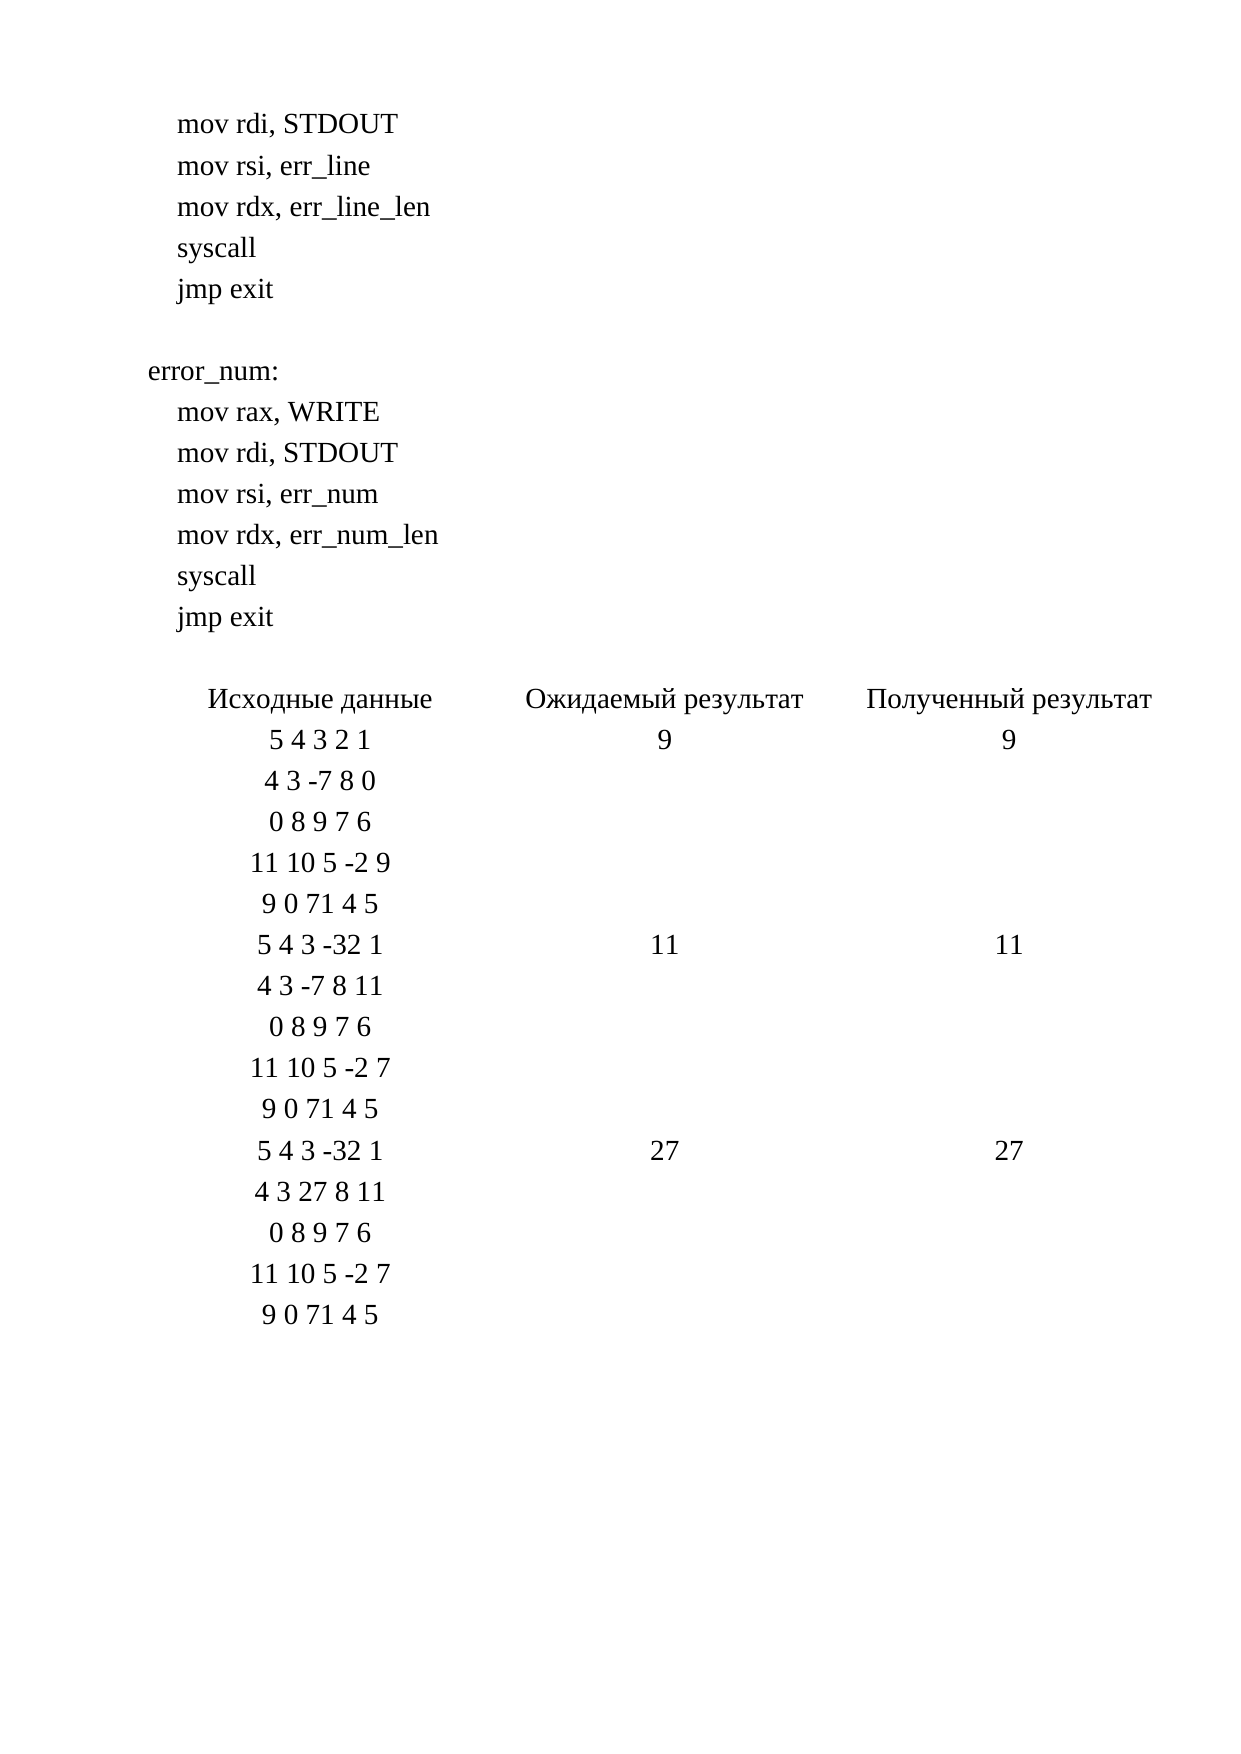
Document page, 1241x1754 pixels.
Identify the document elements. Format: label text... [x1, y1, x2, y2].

table_header Ожидаемый результат [492, 674, 837, 715]
table_cell 9 [492, 715, 837, 920]
table_cell 5 4 3 -32 1 4 3 27 8 11 0 8 9 7 6 11 10 5 -2 7 9 0 71 4 5 [148, 1125, 492, 1330]
table_cell 5 4 3 -32 1 4 3 -7 8 11 0 8 9 7 6 11 10 5 -2 7 9 0 71 4 5 [148, 920, 492, 1125]
text mov rsi, err_num [148, 476, 1181, 509]
text mov rsi, err_line [148, 148, 1181, 181]
text syscall [148, 558, 1181, 592]
table_cell 27 [492, 1125, 837, 1330]
table_header Исходные данные [148, 674, 492, 715]
text syscall [148, 230, 1181, 263]
table_cell 27 [837, 1125, 1181, 1330]
table_cell 5 4 3 2 1 4 3 -7 8 0 0 8 9 7 6 11 10 5 -2 9 9 0 71 4 5 [148, 715, 492, 920]
text mov rax, WRITE [148, 394, 1181, 427]
text error_num: [148, 353, 1181, 386]
text mov rdi, STDOUT [148, 107, 1181, 140]
text jmp exit [148, 599, 1181, 633]
table_cell 11 [492, 920, 837, 1125]
table_header Полученный результат [837, 674, 1181, 715]
text mov rdx, err_line_len [148, 189, 1181, 222]
table_cell 9 [837, 715, 1181, 920]
text mov rdi, STDOUT [148, 435, 1181, 468]
text mov rdx, err_num_len [148, 517, 1181, 551]
table_cell 11 [837, 920, 1181, 1125]
text jmp exit [148, 271, 1181, 304]
